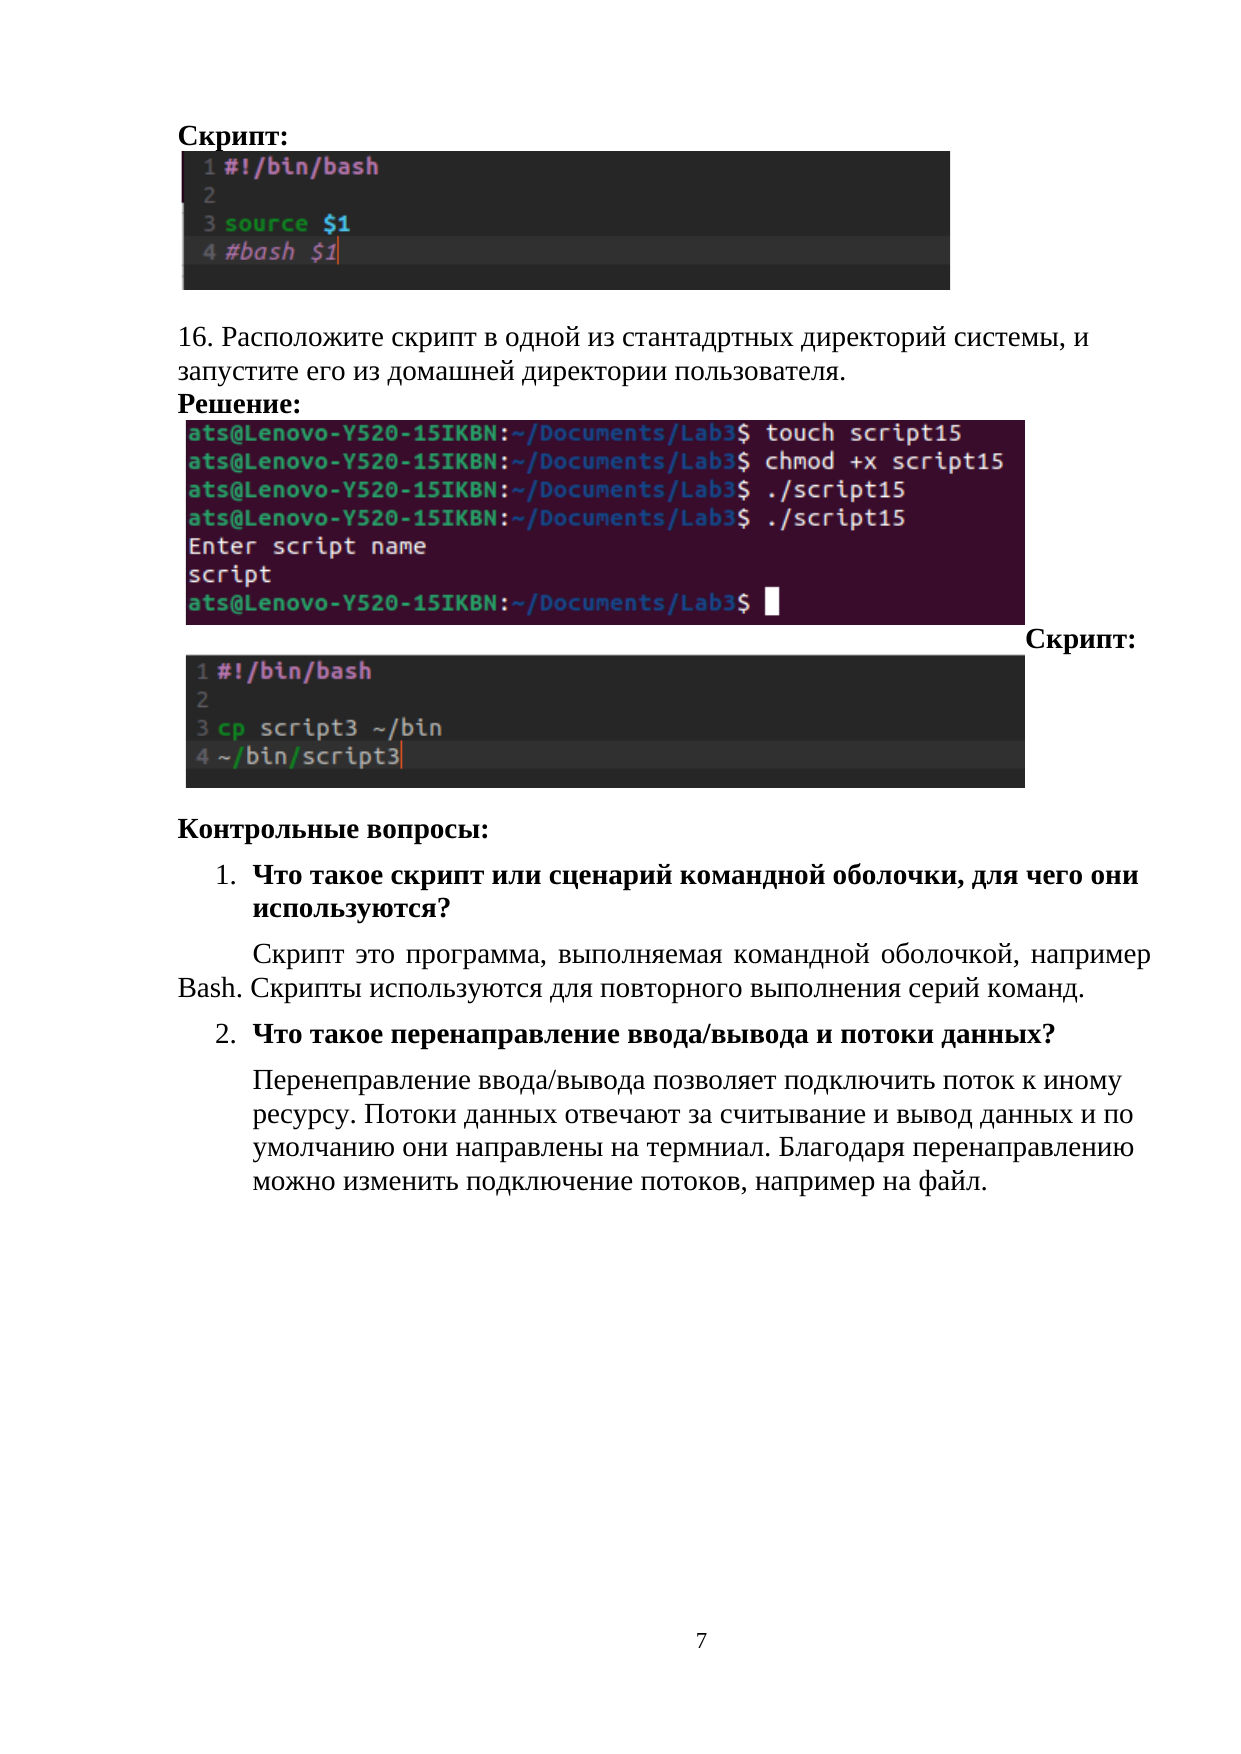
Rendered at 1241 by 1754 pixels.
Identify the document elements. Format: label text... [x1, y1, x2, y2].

text Скрипт: [177, 621, 1152, 655]
text Решение: [177, 386, 1152, 420]
picture [181, 151, 951, 290]
list Что такое скрипт или сценарий командной оболочки, для чего они используются? [215, 857, 1152, 924]
text Контрольные вопросы: [177, 811, 1152, 844]
text Перенеправление ввода/вывода позволяет подключить поток к иному ресурсу. Потоки данных отвечают за считывание и вывод данных и по умолчанию они направлены на термниал. Благодаря перенаправлению можно изменить подключение потоков, например на файл. [252, 1062, 1152, 1196]
text Скрипт: [177, 118, 1152, 152]
text запустите его из домашней директории пользователя. [177, 353, 1152, 386]
text Скрипт это программа, выполняемая командной оболочкой, например Bash. Скрипты используются для повторного выполнения серий команд. [177, 937, 1152, 1004]
picture [185, 420, 1025, 625]
list Что такое перенаправление ввода/вывода и потоки данных? [215, 1016, 1152, 1050]
text 16. Расположите скрипт в одной из стантадртных директорий системы, и [177, 319, 1152, 353]
picture [185, 654, 1025, 788]
